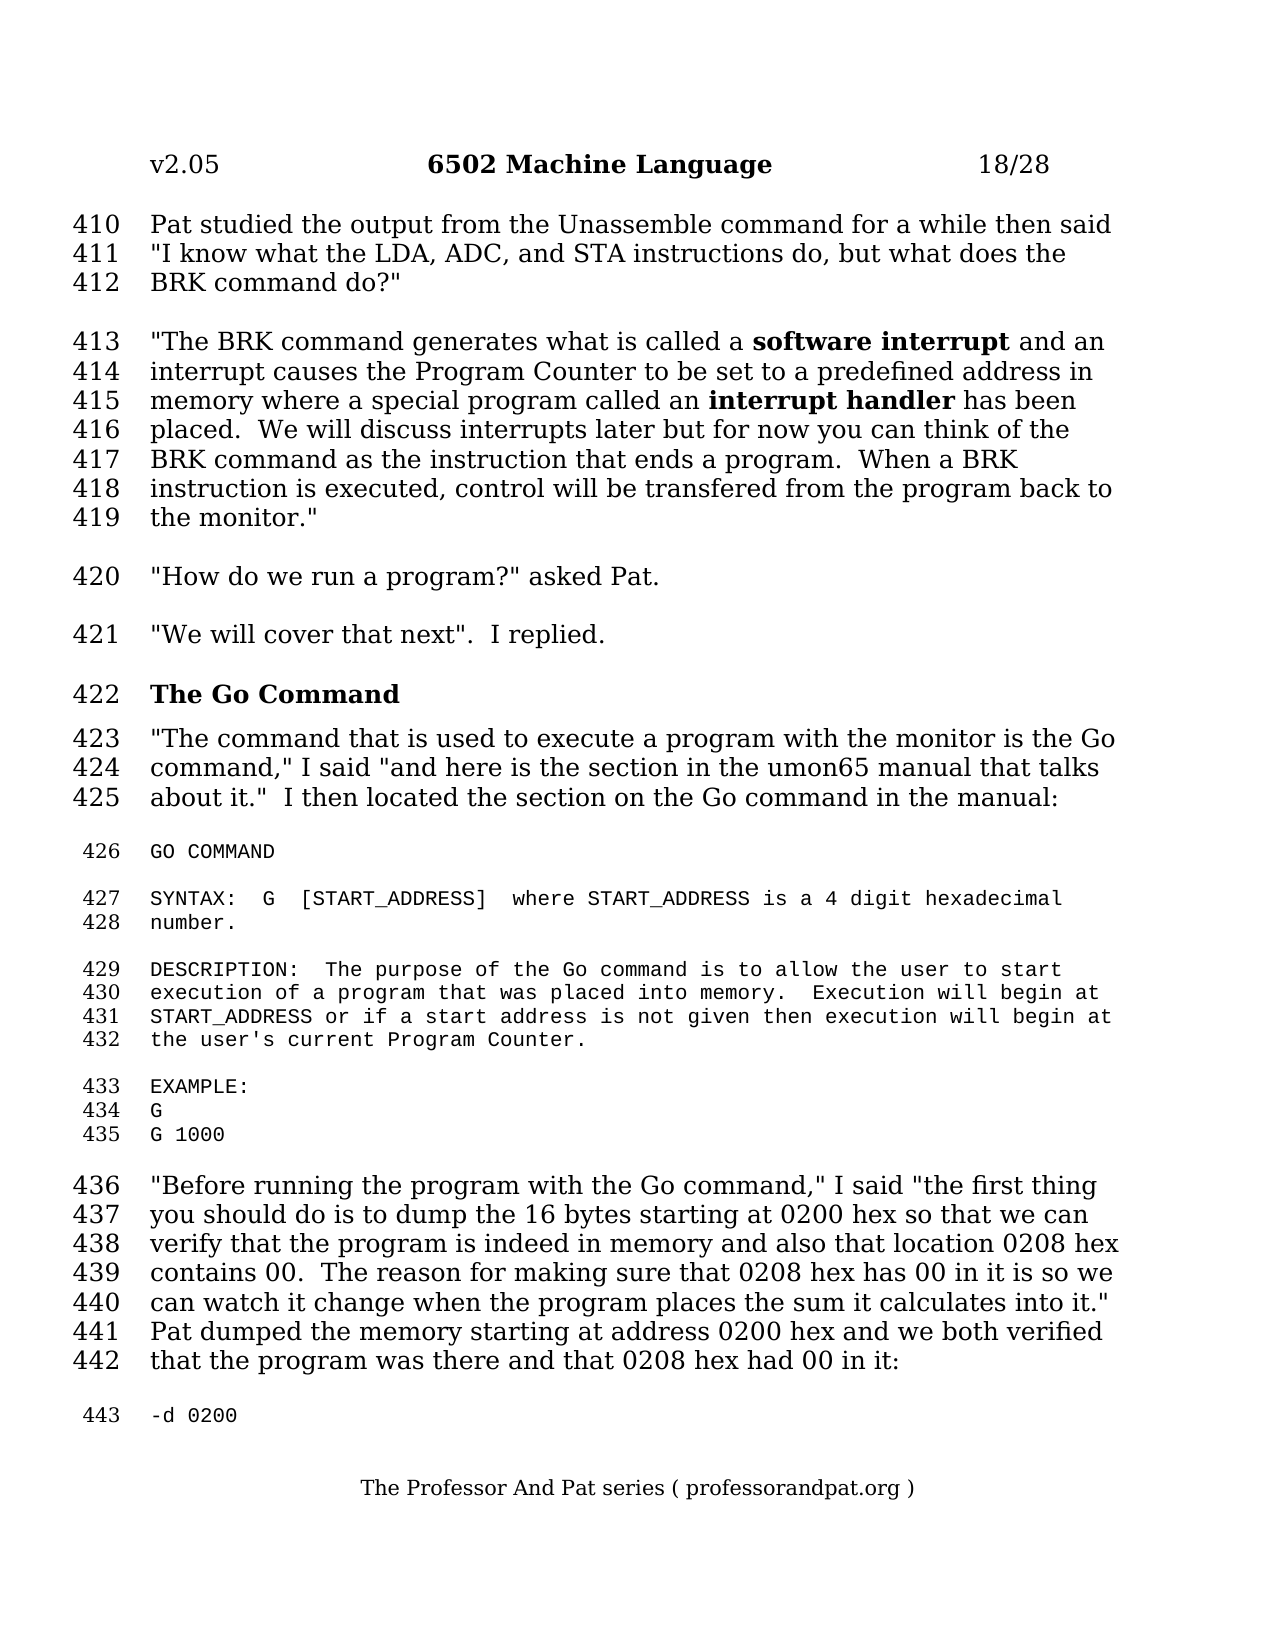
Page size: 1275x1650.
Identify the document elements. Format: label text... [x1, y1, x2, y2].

subtitle The Go Command [150, 680, 1125, 709]
text G 1000 [150, 1124, 1125, 1147]
text GO COMMAND [150, 841, 1125, 865]
text G [150, 1100, 1125, 1124]
text "The BRK command generates what is called a software interrupt and an interrupt causes the Program Counter to be set to a predefined address in memory where a special program called an interrupt handler has been placed. We will discuss interrupts later but for now you can think of the BRK command as the instruction that ends a program. When a BRK instruction is executed, control will be transfered from the program back to the monitor." [150, 327, 1125, 533]
text "Before running the program with the Go command," I said "the first thing you should do is to dump the 16 bytes starting at 0200 hex so that we can verify that the program is indeed in memory and also that location 0208 hex contains 00. The reason for making sure that 0208 hex has 00 in it is so we can watch it change when the program places the sum it calculates into it." Pat dumped the memory starting at address 0200 hex and we both verified that the program was there and that 0208 hex had 00 in it: [150, 1171, 1125, 1376]
text Pat studied the output from the Unassemble command for a while then said "I know what the LDA, ADC, and STA instructions do, but what does the BRK command do?" [150, 210, 1125, 298]
text SYNTAX: G [START_ADDRESS] where START_ADDRESS is a 4 digit hexadecimal [150, 888, 1125, 912]
text number. [150, 912, 1125, 935]
text "The command that is used to execute a program with the monitor is the Go command," I said "and here is the section in the umon65 manual that talks about it." I then located the section on the Go command in the manual: [150, 724, 1125, 812]
text DESCRIPTION: The purpose of the Go command is to allow the user to start execution of a program that was placed into memory. Execution will begin at START_ADDRESS or if a start address is not given then execution will begin at the user's current Program Counter. [150, 959, 1125, 1053]
text -d 0200 [150, 1405, 1125, 1428]
text EXAMPLE: [150, 1077, 1125, 1100]
text "How do we run a program?" asked Pat. [150, 562, 1125, 591]
text "We will cover that next". I replied. [150, 620, 1125, 650]
